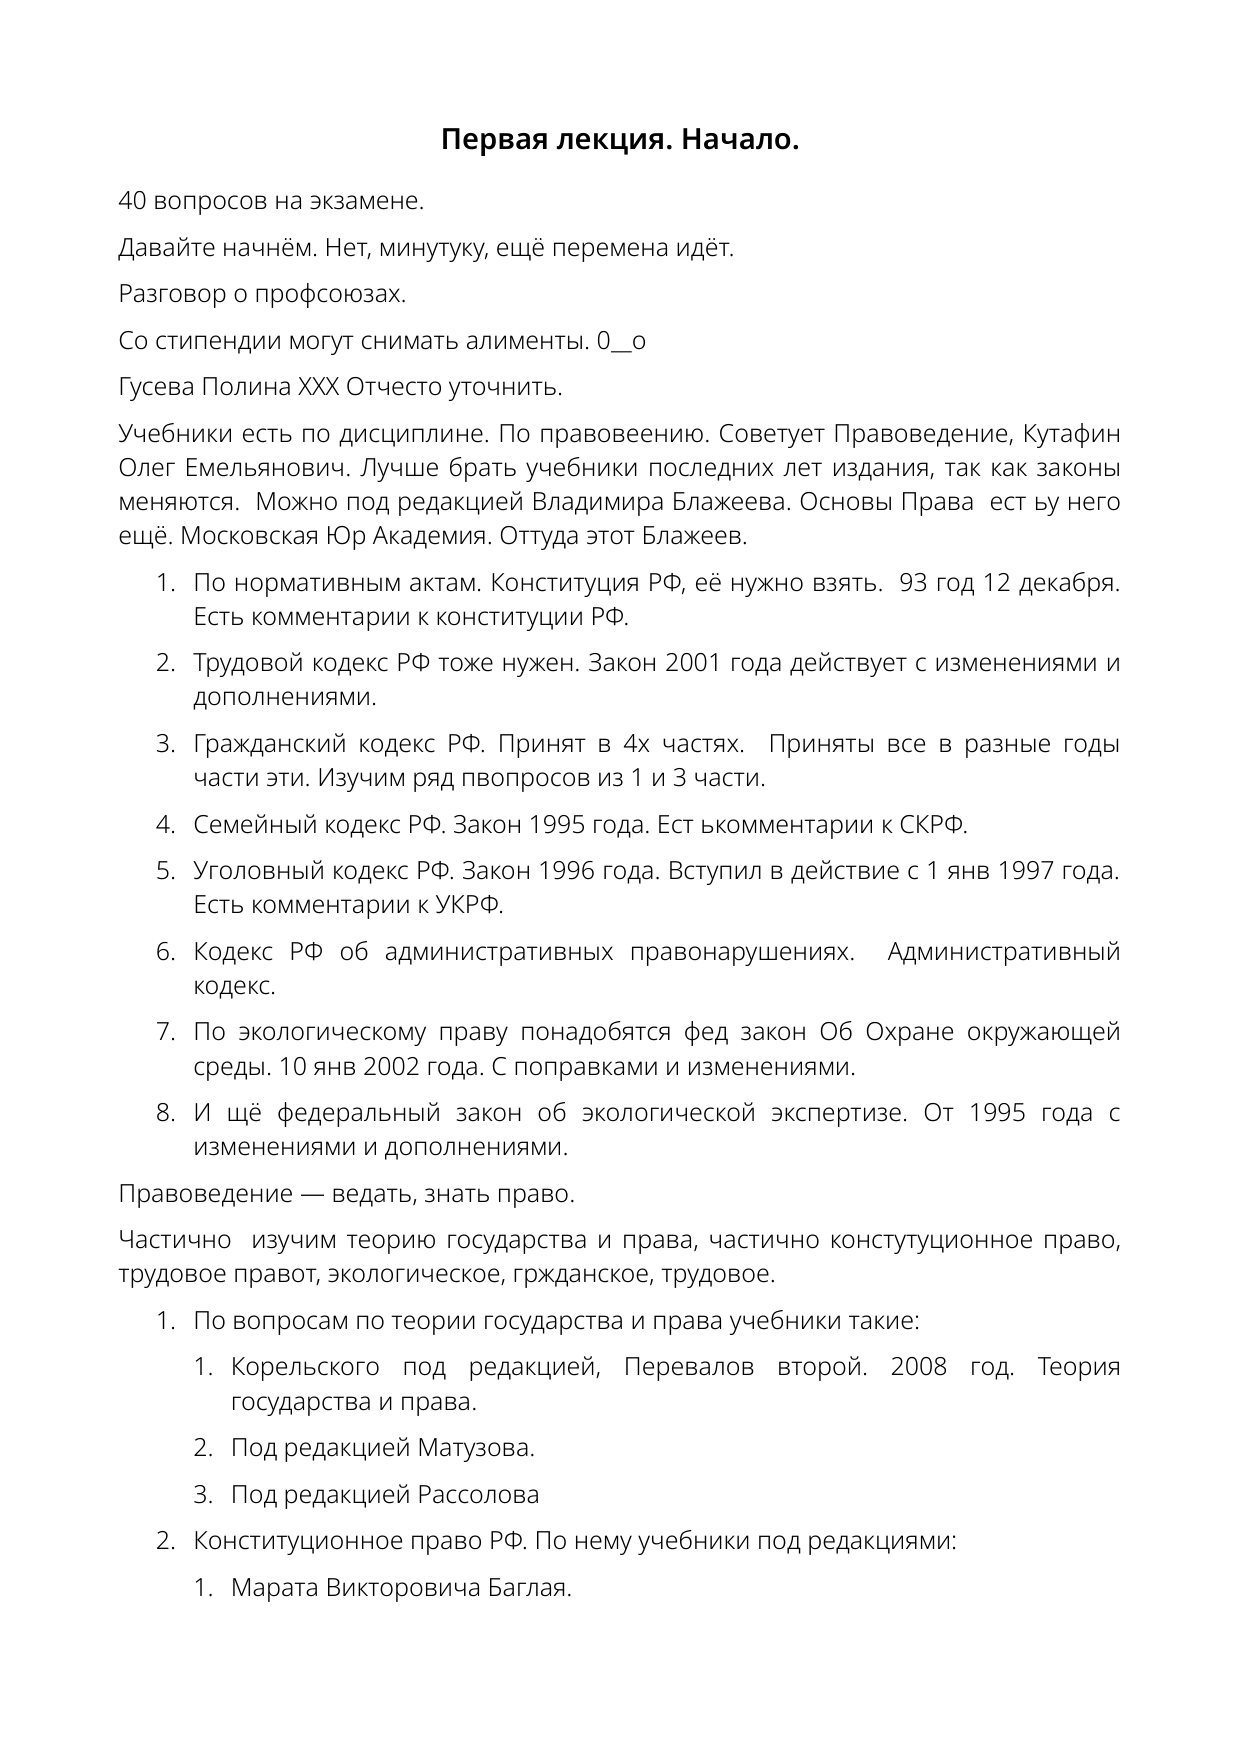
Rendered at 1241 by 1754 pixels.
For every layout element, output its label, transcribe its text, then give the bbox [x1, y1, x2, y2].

list По нормативным актам. Конституция РФ, её нужно взять. 93 год 12 декабря. Есть комментарии к конституции РФ. [156, 564, 1122, 632]
list Конституционное право РФ. По нему учебники под редакциями: [156, 1523, 1122, 1557]
text Давайте начнём. Нет, минутуку, ещё перемена идёт. [118, 229, 1122, 263]
list Уголовный кодекс РФ. Закон 1996 года. Вступил в действие с 1 янв 1997 года. Есть комментарии к УКРФ. [156, 853, 1122, 921]
text Со стипендии могут снимать алименты. 0__о [118, 322, 1122, 357]
text 40 вопросов на экзамене. [118, 183, 1122, 217]
text Гусева Полина ХХХ Отчесто уточнить. [118, 369, 1122, 403]
list Под редакцией Матузова. [193, 1430, 1122, 1464]
list Корельского под редакцией, Перевалов второй. 2008 год. Теория государства и права. [193, 1349, 1122, 1417]
list Под редакцией Рассолова [193, 1476, 1122, 1510]
text Учебники есть по дисциплине. По правовеению. Советует Правоведение, Кутафин Олег Емельянович. Лучше брать учебники последних лет издания, так как законы меняются. Можно под редакцией Владимира Блажеева. Основы Права ест ьу него ещё. Московская Юр Академия. Оттуда этот Блажеев. [118, 416, 1122, 552]
list Семейный кодекс РФ. Закон 1995 года. Ест ькомментарии к СКРФ. [156, 806, 1122, 840]
list По вопросам по теории государства и права учебники такие: [156, 1302, 1122, 1337]
list Марата Викторовича Баглая. [193, 1569, 1122, 1603]
text Разговор о профсоюзах. [118, 276, 1122, 310]
text Правоведение — ведать, знать право. [118, 1175, 1122, 1209]
list Гражданский кодекс РФ. Принят в 4х частях. Приняты все в разные годы части эти. Изучим ряд пвопросов из 1 и 3 части. [156, 726, 1122, 794]
text Частично изучим теорию государства и права, частично констутуционное право, трудовое правот, экологическое, гржданское, трудовое. [118, 1222, 1122, 1290]
list По экологическому праву понадобятся фед закон Об Охране окружающей среды. 10 янв 2002 года. С поправками и изменениями. [156, 1014, 1122, 1082]
list Трудовой кодекс РФ тоже нужен. Закон 2001 года действует с изменениями и дополнениями. [156, 645, 1122, 713]
list Кодекс РФ об административных правонарушениях. Административный кодекс. [156, 933, 1122, 1002]
list И щё федеральный закон об экологической экспертизе. От 1995 года с изменениями и дополнениями. [156, 1095, 1122, 1163]
subtitle Первая лекция. Начало. [118, 118, 1122, 158]
